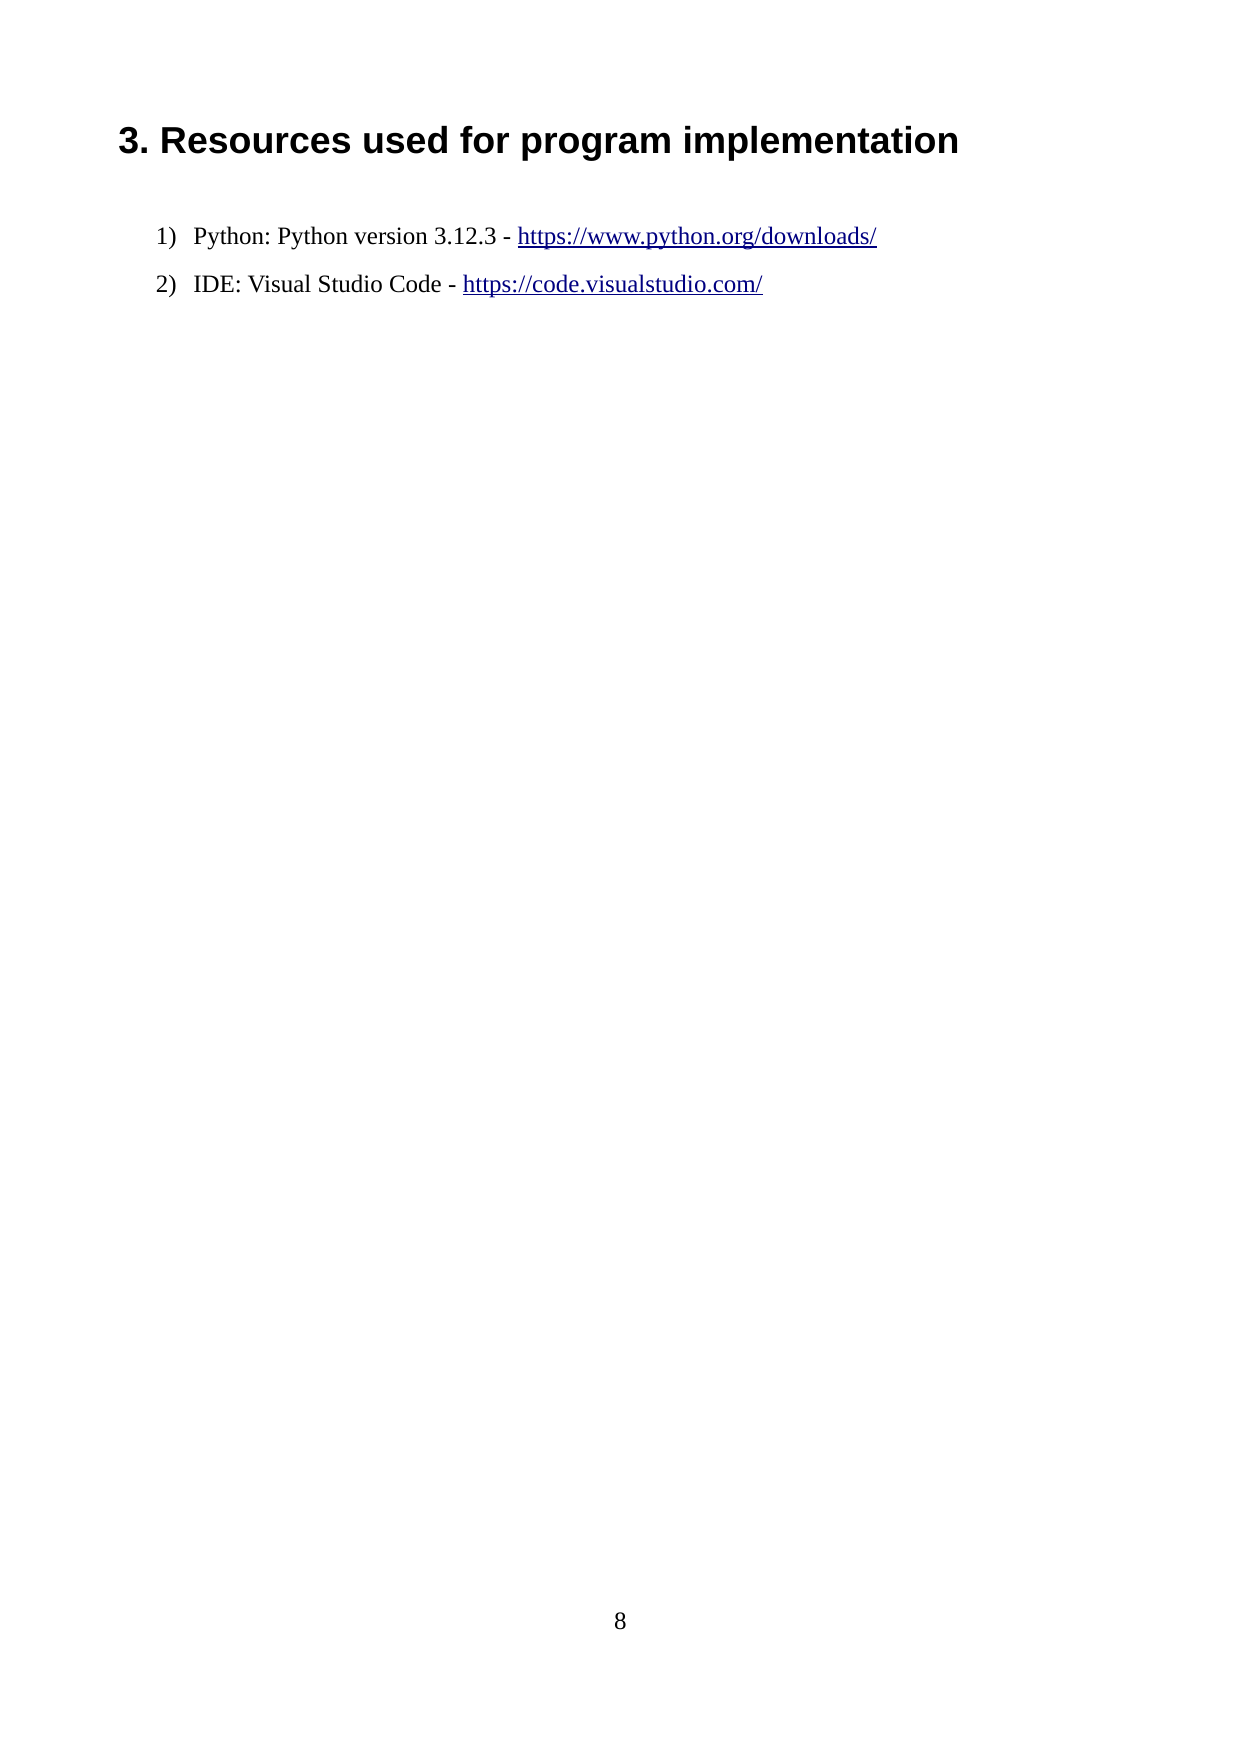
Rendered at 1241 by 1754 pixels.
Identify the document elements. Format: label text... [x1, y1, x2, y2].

list IDE: Visual Studio Code - https://code.visualstudio.com/ [156, 269, 1122, 298]
list Python: Python version 3.12.3 - https://www.python.org/downloads/ [156, 221, 1122, 250]
subtitle 3. Resources used for program implementation [118, 118, 1122, 161]
